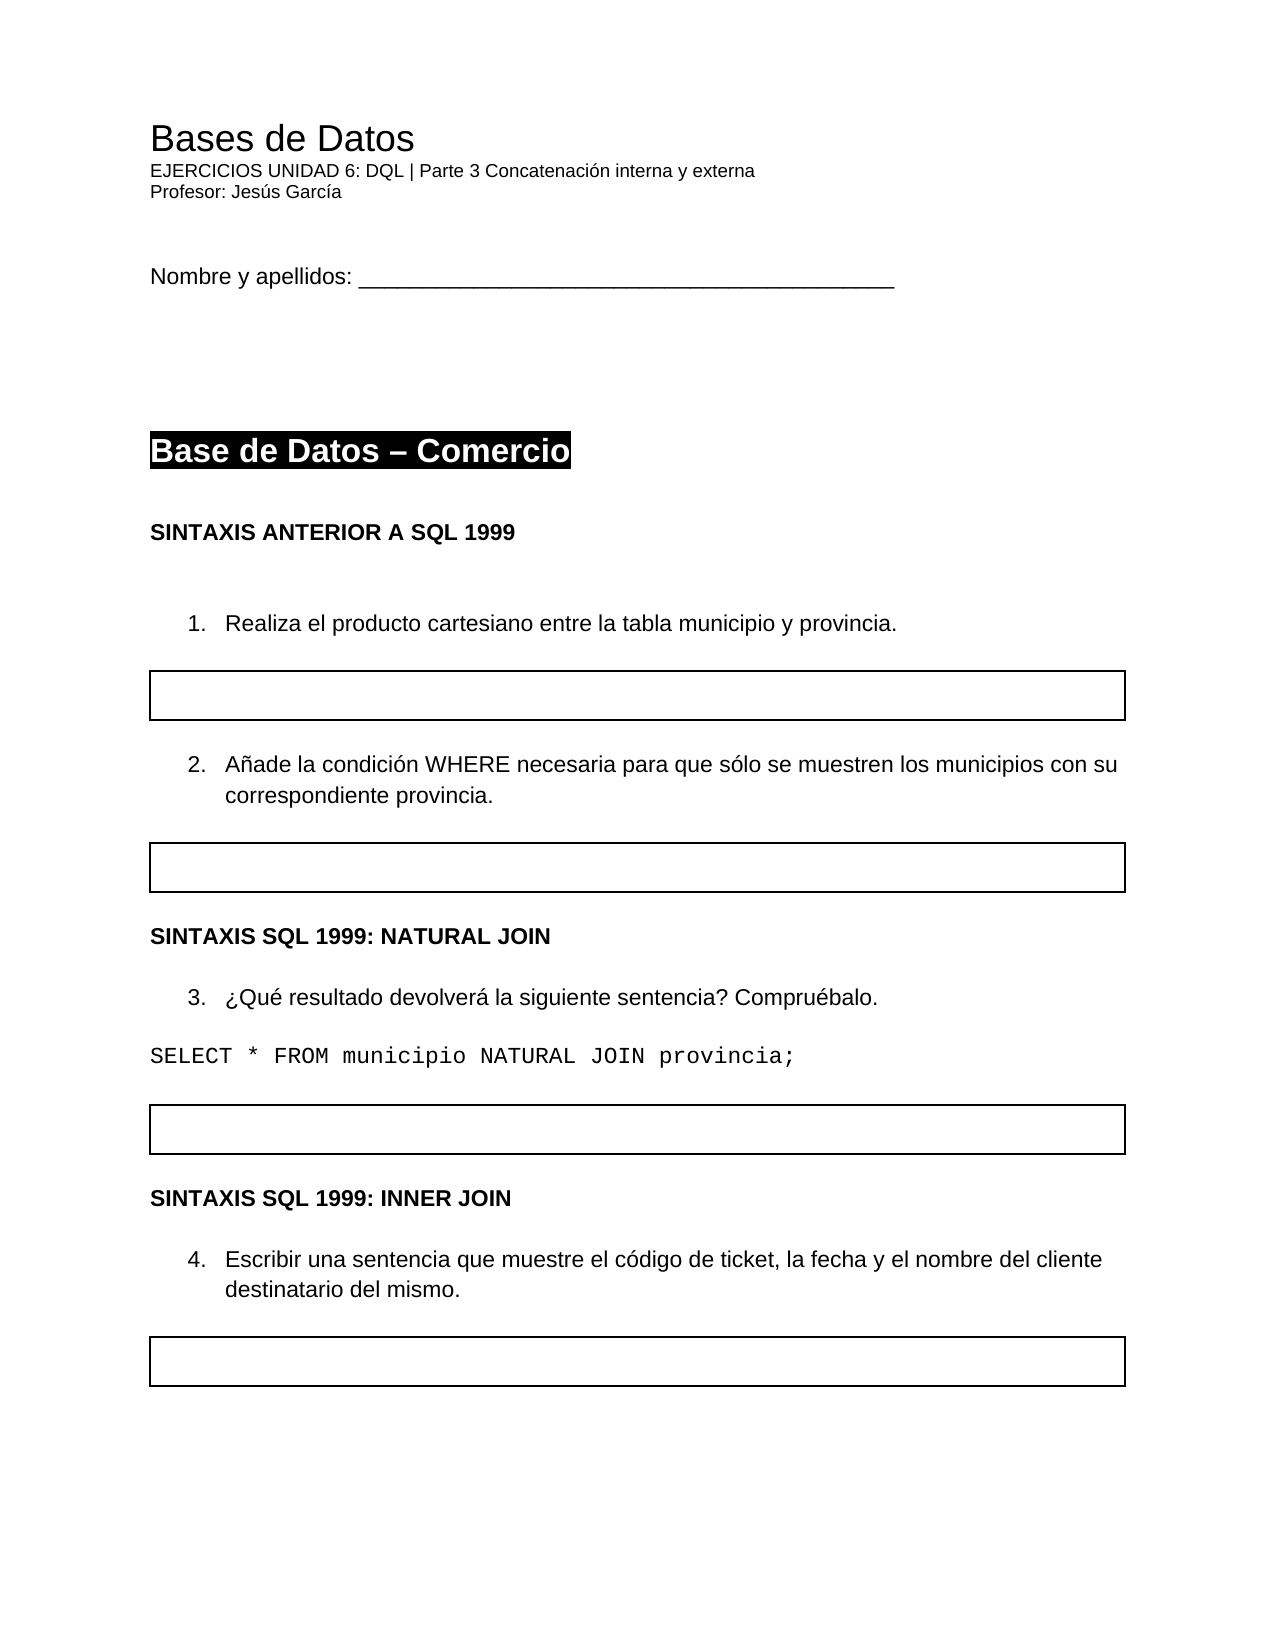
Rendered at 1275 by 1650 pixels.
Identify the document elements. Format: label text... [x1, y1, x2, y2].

text SINTAXIS SQL 1999: NATURAL JOIN [150, 923, 1125, 949]
list ¿Qué resultado devolverá la siguiente sentencia? Compruébalo. [187, 983, 1125, 1010]
text Base de Datos – Comercio [150, 431, 1125, 469]
table_header [151, 1106, 1124, 1153]
table_header [151, 672, 1124, 719]
text SINTAXIS ANTERIOR A SQL 1999 [150, 519, 1125, 546]
table_header [151, 1338, 1124, 1385]
table_header [151, 844, 1124, 891]
text SINTAXIS SQL 1999: INNER JOIN [150, 1185, 1125, 1211]
list Escribir una sentencia que muestre el código de ticket, la fecha y el nombre del cliente destinatario del mismo. [187, 1246, 1125, 1302]
list Realiza el producto cartesiano entre la tabla municipio y provincia. [187, 610, 1125, 636]
text SELECT * FROM municipio NATURAL JOIN provincia; [150, 1044, 1125, 1070]
list Añade la condición WHERE necesaria para que sólo se muestren los municipios con su correspondiente provincia. [187, 751, 1125, 808]
